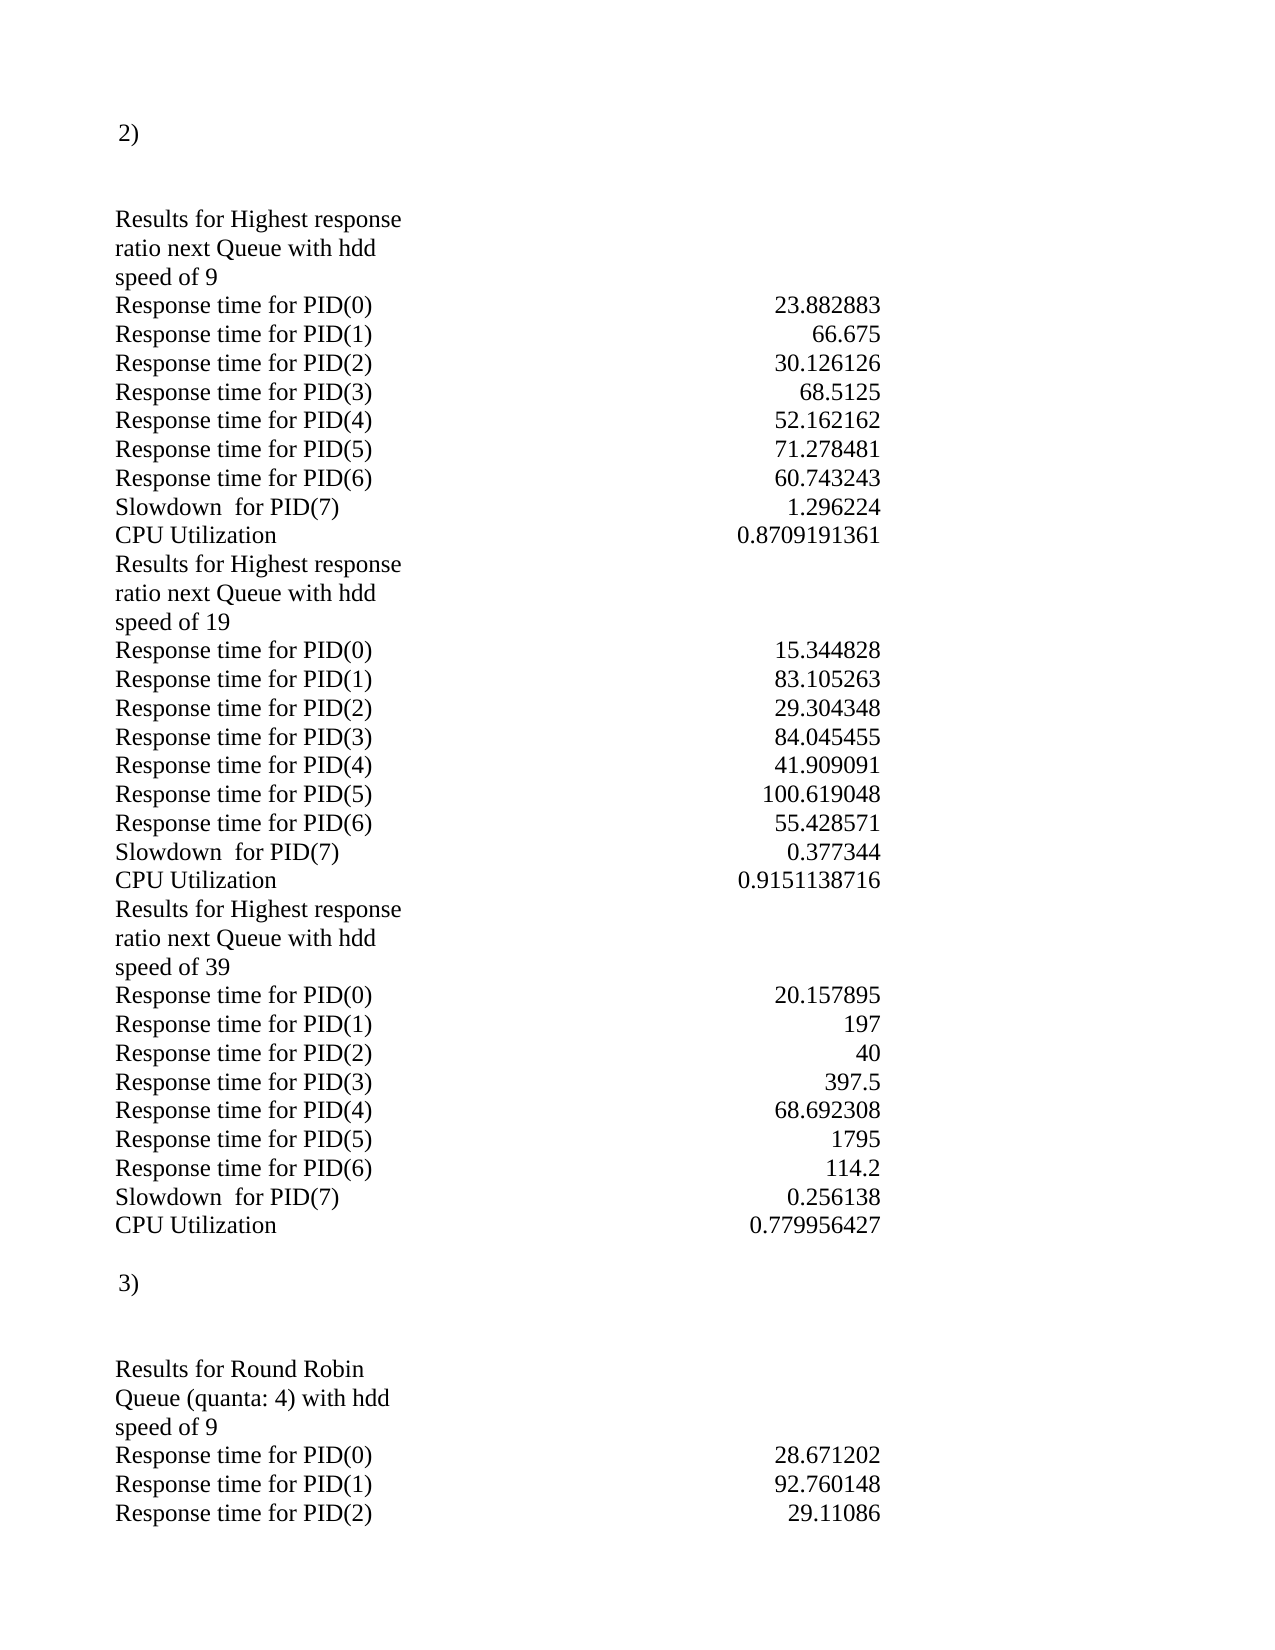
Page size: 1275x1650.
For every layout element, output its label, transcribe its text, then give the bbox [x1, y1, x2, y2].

table_cell Response time for PID(5) [115, 434, 416, 463]
table_cell Response time for PID(5) [115, 779, 416, 808]
table_cell Slowdown for PID(7) [115, 837, 416, 866]
table_cell Response time for PID(6) [115, 1153, 416, 1182]
table_cell Response time for PID(5) [115, 1124, 416, 1153]
table_header [416, 204, 880, 291]
table_cell 68.5125 [416, 377, 880, 406]
table_cell Response time for PID(4) [115, 406, 416, 434]
table_cell Response time for PID(3) [115, 722, 416, 751]
table_cell Response time for PID(4) [115, 751, 416, 779]
table_header [416, 1354, 880, 1441]
table_cell 0.779956427 [416, 1211, 880, 1239]
table_cell Response time for PID(3) [115, 1067, 416, 1096]
table_cell Response time for PID(0) [115, 981, 416, 1009]
table_cell 1795 [416, 1124, 880, 1153]
table_cell Response time for PID(1) [115, 1469, 416, 1498]
table_cell 0.377344 [416, 837, 880, 866]
table_cell 68.692308 [416, 1096, 880, 1124]
text 3) [118, 1268, 1157, 1297]
text 2) [118, 118, 1157, 147]
table_cell Response time for PID(1) [115, 664, 416, 693]
table_cell 84.045455 [416, 722, 880, 751]
table_cell Response time for PID(6) [115, 808, 416, 837]
table_cell 0.8709191361 [416, 521, 880, 549]
table_cell 40 [416, 1038, 880, 1067]
table_cell [416, 549, 880, 636]
table_cell 60.743243 [416, 463, 880, 492]
table_cell 29.304348 [416, 693, 880, 722]
table_cell Slowdown for PID(7) [115, 492, 416, 521]
table_cell 0.9151138716 [416, 866, 880, 894]
table_cell Results for Highest response ratio next Queue with hdd speed of 39 [115, 894, 416, 981]
table_cell CPU Utilization [115, 521, 416, 549]
table_cell Results for Highest response ratio next Queue with hdd speed of 19 [115, 549, 416, 636]
table_cell Response time for PID(2) [115, 693, 416, 722]
table_cell Response time for PID(0) [115, 291, 416, 319]
table_cell 28.671202 [416, 1441, 880, 1469]
table_header Results for Highest response ratio next Queue with hdd speed of 9 [115, 204, 416, 291]
table_cell 66.675 [416, 319, 880, 348]
table_cell 55.428571 [416, 808, 880, 837]
table_header Results for Round Robin Queue (quanta: 4) with hdd speed of 9 [115, 1354, 416, 1441]
table_cell 71.278481 [416, 434, 880, 463]
table_cell CPU Utilization [115, 1211, 416, 1239]
table_cell Response time for PID(4) [115, 1096, 416, 1124]
table_cell Response time for PID(2) [115, 1498, 416, 1527]
table_cell 30.126126 [416, 348, 880, 377]
table_cell 114.2 [416, 1153, 880, 1182]
table_cell Response time for PID(1) [115, 1009, 416, 1038]
table_cell 197 [416, 1009, 880, 1038]
table_cell 15.344828 [416, 636, 880, 664]
table_cell 29.11086 [416, 1498, 880, 1527]
table_cell Response time for PID(2) [115, 348, 416, 377]
table_cell [416, 894, 880, 981]
table_cell 83.105263 [416, 664, 880, 693]
table_cell 0.256138 [416, 1182, 880, 1211]
table_cell Slowdown for PID(7) [115, 1182, 416, 1211]
table_cell 23.882883 [416, 291, 880, 319]
table_cell 100.619048 [416, 779, 880, 808]
table_cell Response time for PID(0) [115, 1441, 416, 1469]
table_cell 1.296224 [416, 492, 880, 521]
table_cell Response time for PID(1) [115, 319, 416, 348]
table_cell 52.162162 [416, 406, 880, 434]
table_cell 397.5 [416, 1067, 880, 1096]
table_cell 41.909091 [416, 751, 880, 779]
table_cell CPU Utilization [115, 866, 416, 894]
table_cell Response time for PID(6) [115, 463, 416, 492]
table_cell Response time for PID(0) [115, 636, 416, 664]
table_cell Response time for PID(2) [115, 1038, 416, 1067]
table_cell Response time for PID(3) [115, 377, 416, 406]
table_cell 92.760148 [416, 1469, 880, 1498]
table_cell 20.157895 [416, 981, 880, 1009]
